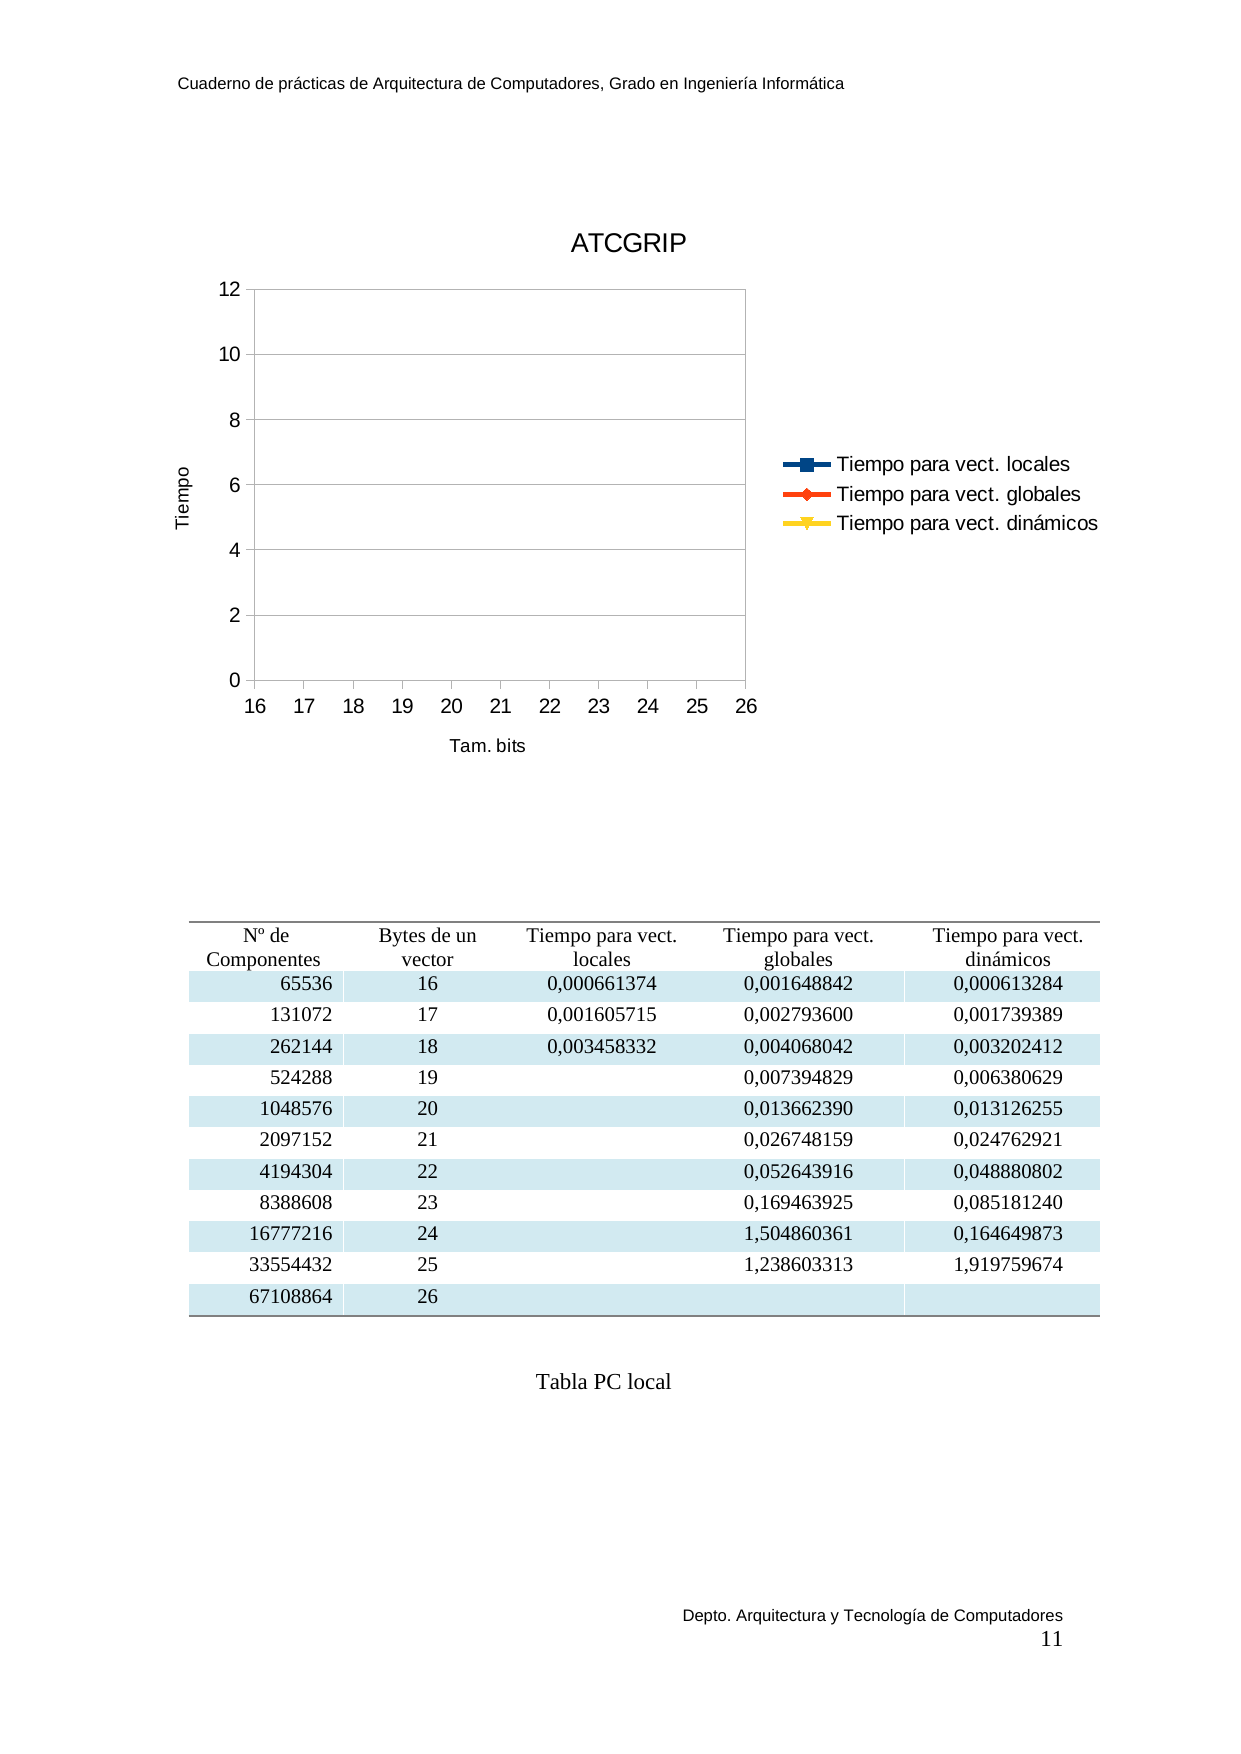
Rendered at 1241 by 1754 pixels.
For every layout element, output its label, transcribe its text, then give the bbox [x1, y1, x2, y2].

table_cell [511, 1221, 692, 1252]
table_cell 0,024762921 [905, 1127, 1100, 1158]
table_cell 24 [344, 1221, 511, 1252]
table_header Tiempo para vect. dinámicos [905, 923, 1100, 971]
table_cell [511, 1127, 692, 1158]
table_cell 0,006380629 [905, 1065, 1100, 1096]
text Tabla PC local [144, 1368, 1063, 1394]
table_cell 21 [344, 1127, 511, 1158]
table_cell [511, 1284, 692, 1315]
table_header Tiempo para vect. locales [511, 923, 692, 971]
table_cell 25 [344, 1252, 511, 1283]
table_cell 0,000613284 [905, 971, 1100, 1002]
table_cell 26 [344, 1284, 511, 1315]
table_cell 17 [344, 1002, 511, 1033]
table_cell 0,000661374 [511, 971, 692, 1002]
table_header Bytes de un vector [344, 923, 511, 971]
table_cell 22 [344, 1159, 511, 1190]
table_cell 0,164649873 [905, 1221, 1100, 1252]
table_cell 0,003458332 [511, 1034, 692, 1065]
table_cell 524288 [189, 1065, 343, 1096]
table_cell 0,052643916 [692, 1159, 904, 1190]
table_cell 0,001739389 [905, 1002, 1100, 1033]
table_cell 0,013126255 [905, 1096, 1100, 1127]
table_cell 0,026748159 [692, 1127, 904, 1158]
table_header Tiempo para vect. globales [692, 923, 904, 971]
table_cell 67108864 [189, 1284, 343, 1315]
table_cell 0,004068042 [692, 1034, 904, 1065]
table_cell 33554432 [189, 1252, 343, 1283]
table_cell 0,007394829 [692, 1065, 904, 1096]
table_cell 18 [344, 1034, 511, 1065]
table_cell 0,003202412 [905, 1034, 1100, 1065]
table_cell 4194304 [189, 1159, 343, 1190]
table_cell 0,013662390 [692, 1096, 904, 1127]
table_cell 8388608 [189, 1190, 343, 1221]
table_cell 262144 [189, 1034, 343, 1065]
table_cell [511, 1190, 692, 1221]
table_cell 1,504860361 [692, 1221, 904, 1252]
table_cell 0,001648842 [692, 971, 904, 1002]
table_cell 131072 [189, 1002, 343, 1033]
table_cell 20 [344, 1096, 511, 1127]
table_cell 1,238603313 [692, 1252, 904, 1283]
table_cell [905, 1284, 1100, 1315]
table_cell 23 [344, 1190, 511, 1221]
table_cell 16 [344, 971, 511, 1002]
table_cell [511, 1065, 692, 1096]
table_cell 0,001605715 [511, 1002, 692, 1033]
table_cell 1,919759674 [905, 1252, 1100, 1283]
table_cell 16777216 [189, 1221, 343, 1252]
table_header Nº de Componentes [189, 923, 343, 971]
table_cell 1048576 [189, 1096, 343, 1127]
table_cell 0,169463925 [692, 1190, 904, 1221]
table_cell 2097152 [189, 1127, 343, 1158]
table_cell 65536 [189, 971, 343, 1002]
table_cell [511, 1252, 692, 1283]
table_cell 0,085181240 [905, 1190, 1100, 1221]
table_cell 0,002793600 [692, 1002, 904, 1033]
table_cell 19 [344, 1065, 511, 1096]
table_cell [511, 1096, 692, 1127]
table_cell [692, 1284, 904, 1315]
table_cell [511, 1159, 692, 1190]
table_cell 0,048880802 [905, 1159, 1100, 1190]
